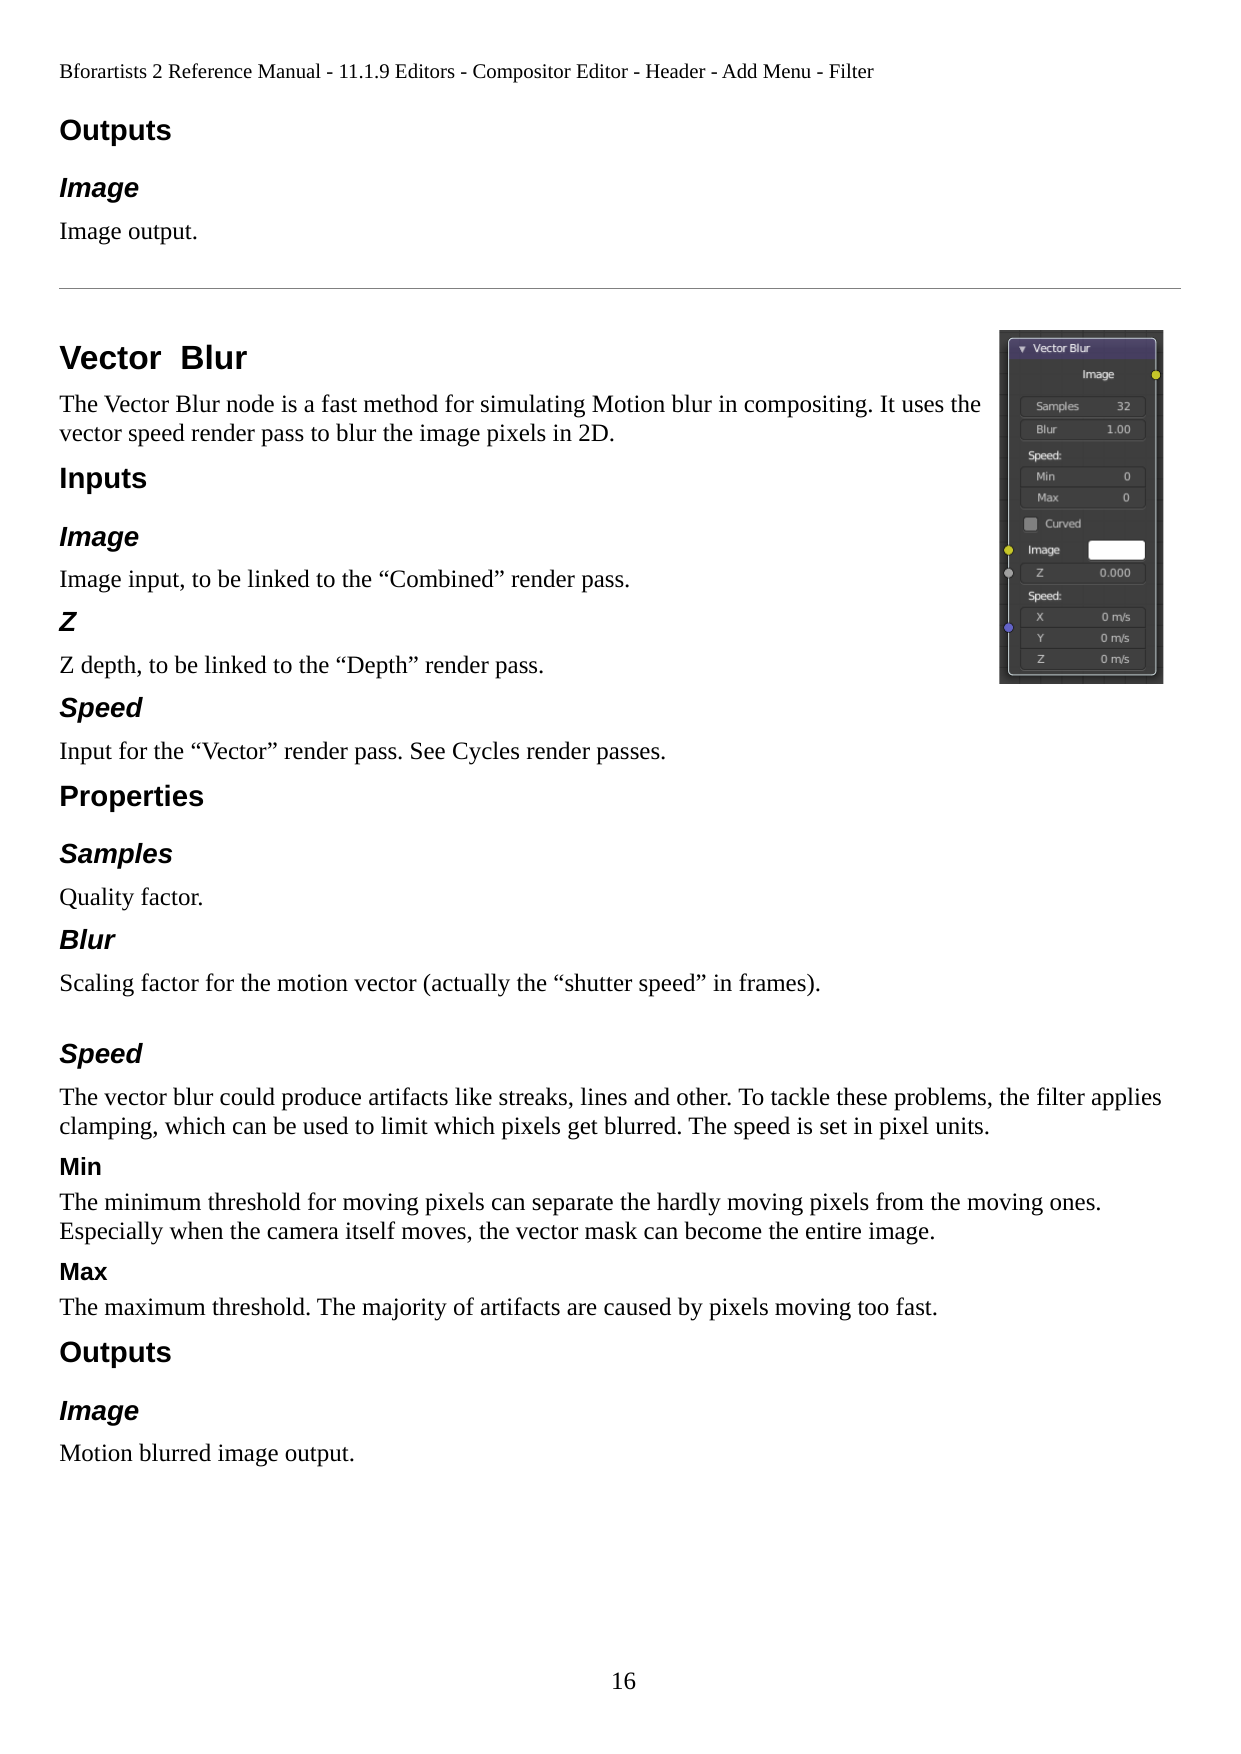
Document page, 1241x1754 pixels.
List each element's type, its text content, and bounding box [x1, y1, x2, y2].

subtitle [1164, 461, 1181, 495]
subtitle [1164, 520, 1181, 552]
subtitle Image [59, 1394, 1181, 1426]
subtitle Inputs [59, 461, 999, 495]
subtitle Outputs [59, 1335, 1181, 1369]
subtitle Speed [59, 691, 1181, 723]
text The vector blur could produce artifacts like streaks, lines and other. To tackle these problems, the filter applies clamping, which can be used to limit which pixels get blurred. The speed is set in pixel units. [59, 1082, 1181, 1140]
text Image output. [59, 216, 1181, 244]
subtitle Outputs [59, 113, 1181, 146]
text Motion blurred image output. [59, 1438, 1181, 1467]
subtitle Z [59, 606, 999, 638]
text Scaling factor for the motion vector (actually the “shutter speed” in frames). [59, 968, 1181, 997]
text The Vector Blur node is a fast method for simulating Motion blur in compositing. It uses the vector speed render pass to blur the image pixels in 2D. [59, 389, 999, 447]
subtitle [1164, 606, 1181, 638]
subtitle Speed [59, 1038, 1181, 1070]
subtitle Max [59, 1257, 1181, 1286]
text Input for the “Vector” render pass. See Cycles render passes. [59, 736, 1181, 764]
subtitle Min [59, 1152, 1181, 1181]
subtitle Properties [59, 779, 1181, 813]
picture [999, 330, 1164, 684]
subtitle Image [59, 520, 999, 552]
subtitle Blur [59, 923, 1181, 955]
text Quality factor. [59, 882, 1181, 911]
text The maximum threshold. The majority of artifacts are caused by pixels moving too fast. [59, 1292, 1181, 1321]
subtitle [1164, 338, 1181, 377]
text Image input, to be linked to the “Combined” render pass. [59, 564, 999, 593]
subtitle Image [59, 171, 1181, 203]
subtitle Samples [59, 838, 1181, 870]
text The minimum threshold for moving pixels can separate the hardly moving pixels from the moving ones. Especially when the camera itself moves, the vector mask can become the entire image. [59, 1187, 1181, 1244]
subtitle Vector Blur [59, 338, 999, 377]
text Z depth, to be linked to the “Depth” render pass. [59, 650, 999, 679]
